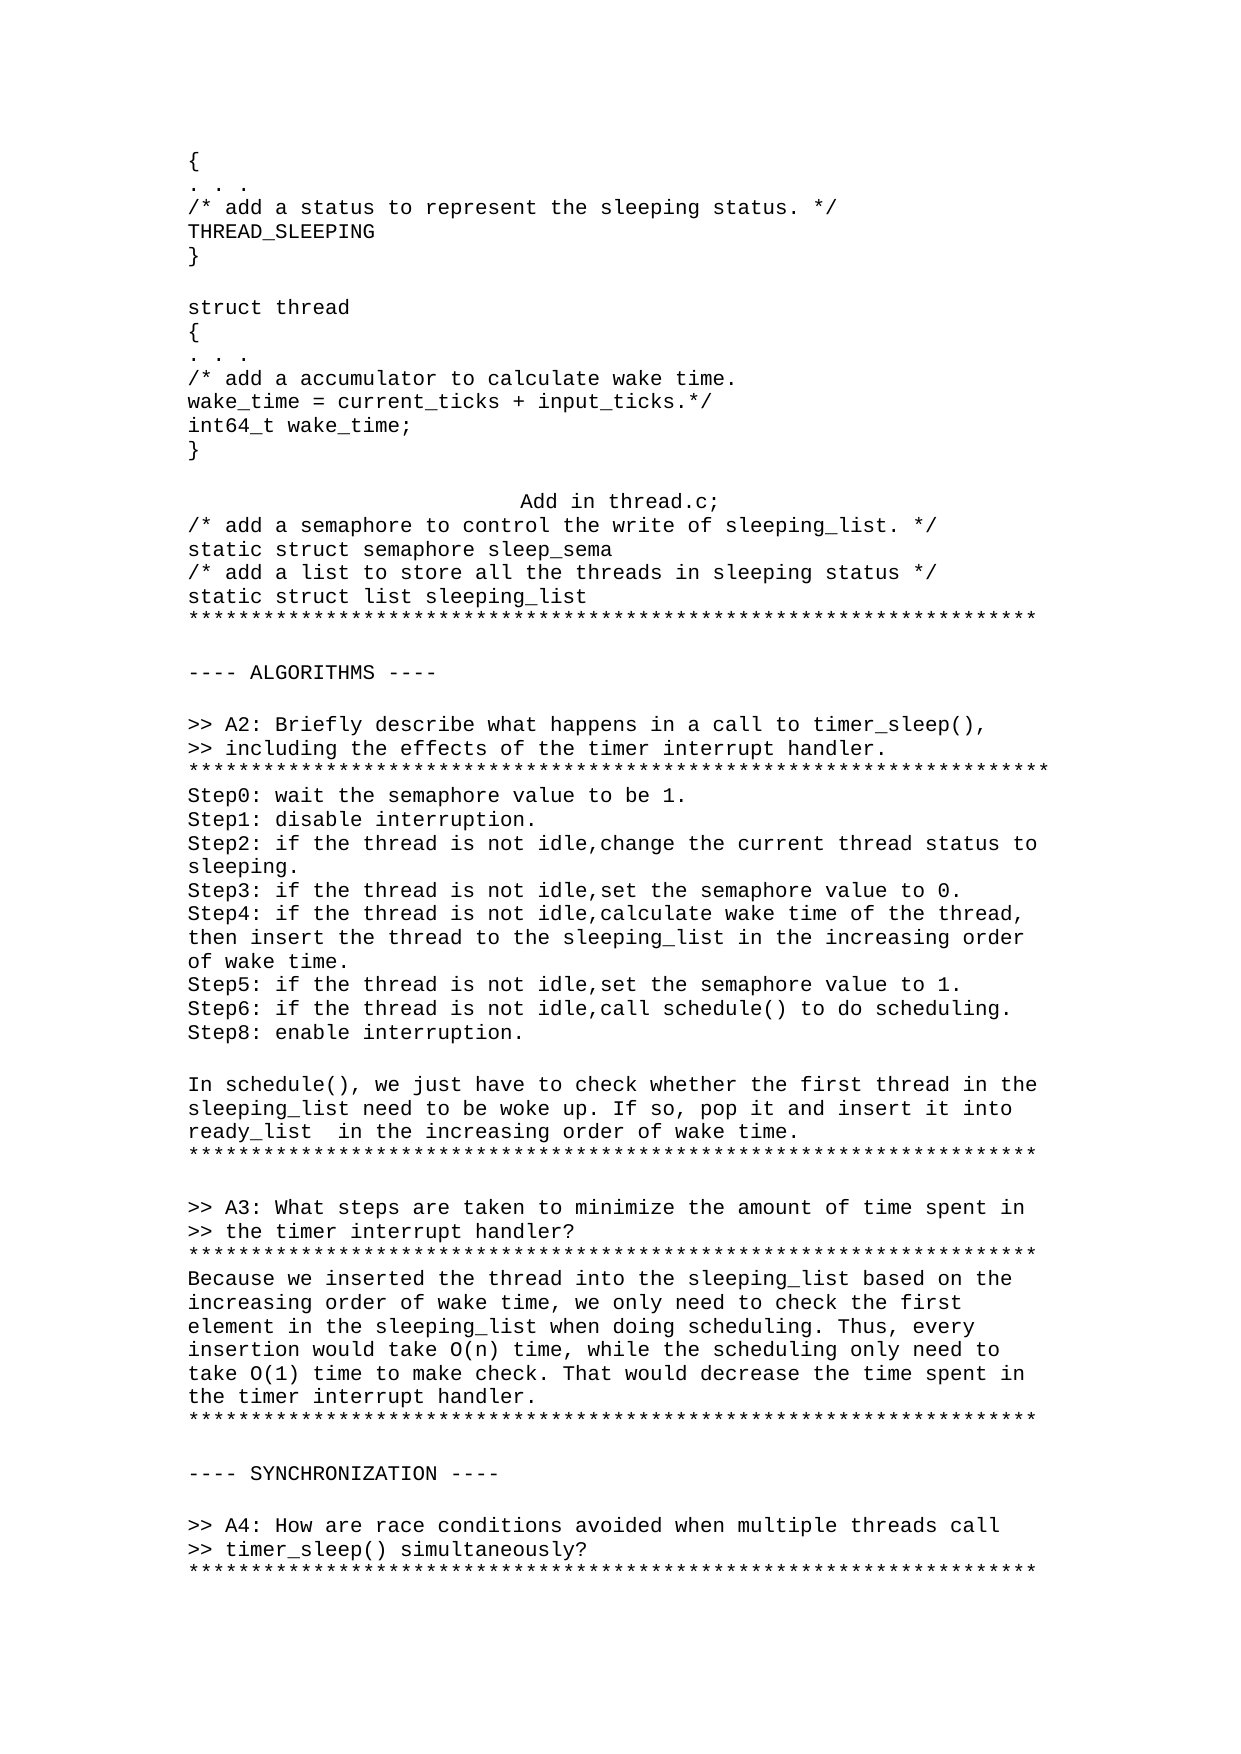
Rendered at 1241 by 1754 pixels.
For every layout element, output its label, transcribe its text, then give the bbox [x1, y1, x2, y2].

text Step1: disable interruption. [187, 809, 1053, 832]
text } [187, 439, 1053, 462]
text . . . [187, 344, 1053, 368]
text } [187, 244, 1053, 268]
text ********************************************************************* [187, 762, 1053, 785]
text Step4: if the thread is not idle,calculate wake time of the thread, then insert the thread to the sleeping_list in the increasing order of wake time. [187, 903, 1053, 974]
text Step3: if the thread is not idle,set the semaphore value to 0. [187, 880, 1053, 903]
text Step5: if the thread is not idle,set the semaphore value to 1. [187, 974, 1053, 998]
text wake_time = current_ticks + input_ticks.*/ [187, 392, 1053, 415]
text >> A3: What steps are taken to minimize the amount of time spent in [187, 1197, 1053, 1221]
text >> including the effects of the timer interrupt handler. [187, 738, 1053, 762]
text In schedule(), we just have to check whether the first thread in the sleeping_list need to be woke up. If so, pop it and insert it into ready_list in the increasing order of wake time. [187, 1074, 1053, 1145]
text { [187, 321, 1053, 344]
text /* add a accumulator to calculate wake time. [187, 368, 1053, 392]
text Because we inserted the thread into the sleeping_list based on the increasing order of wake time, we only need to check the first element in the sleeping_list when doing scheduling. Thus, every insertion would take O(n) time, while the scheduling only need to take O(1) time to make check. That would decrease the time spent in the timer interrupt handler. [187, 1268, 1053, 1410]
text >> A4: How are race conditions avoided when multiple threads call [187, 1515, 1053, 1539]
text ******************************************************************** [187, 1562, 1053, 1586]
text >> timer_sleep() simultaneously? [187, 1539, 1053, 1562]
text int64_t wake_time; [187, 415, 1053, 439]
text >> the timer interrupt handler? [187, 1221, 1053, 1245]
text struct thread [187, 297, 1053, 321]
text static struct semaphore sleep_sema [187, 538, 1053, 562]
text Step2: if the thread is not idle,change the current thread status to sleeping. [187, 832, 1053, 880]
text ******************************************************************** [187, 1145, 1053, 1169]
text { [187, 150, 1053, 174]
text /* add a status to represent the sleeping status. */ [187, 197, 1053, 221]
text static struct list sleeping_list [187, 586, 1053, 609]
text >> A2: Briefly describe what happens in a call to timer_sleep(), [187, 714, 1053, 738]
text Step8: enable interruption. [187, 1022, 1053, 1045]
text THREAD_SLEEPING [187, 221, 1053, 244]
text Step6: if the thread is not idle,call schedule() to do scheduling. [187, 998, 1053, 1022]
text ******************************************************************** [187, 1410, 1053, 1434]
text /* add a list to store all the threads in sleeping status */ [187, 562, 1053, 586]
text ---- SYNCHRONIZATION ---- [187, 1463, 1053, 1486]
text ---- ALGORITHMS ---- [187, 662, 1053, 686]
text . . . [187, 174, 1053, 197]
text ******************************************************************** [187, 1245, 1053, 1268]
text Add in thread.c; [187, 491, 1053, 515]
text Step0: wait the semaphore value to be 1. [187, 785, 1053, 809]
text /* add a semaphore to control the write of sleeping_list. */ [187, 515, 1053, 538]
text ******************************************************************** [187, 609, 1053, 633]
